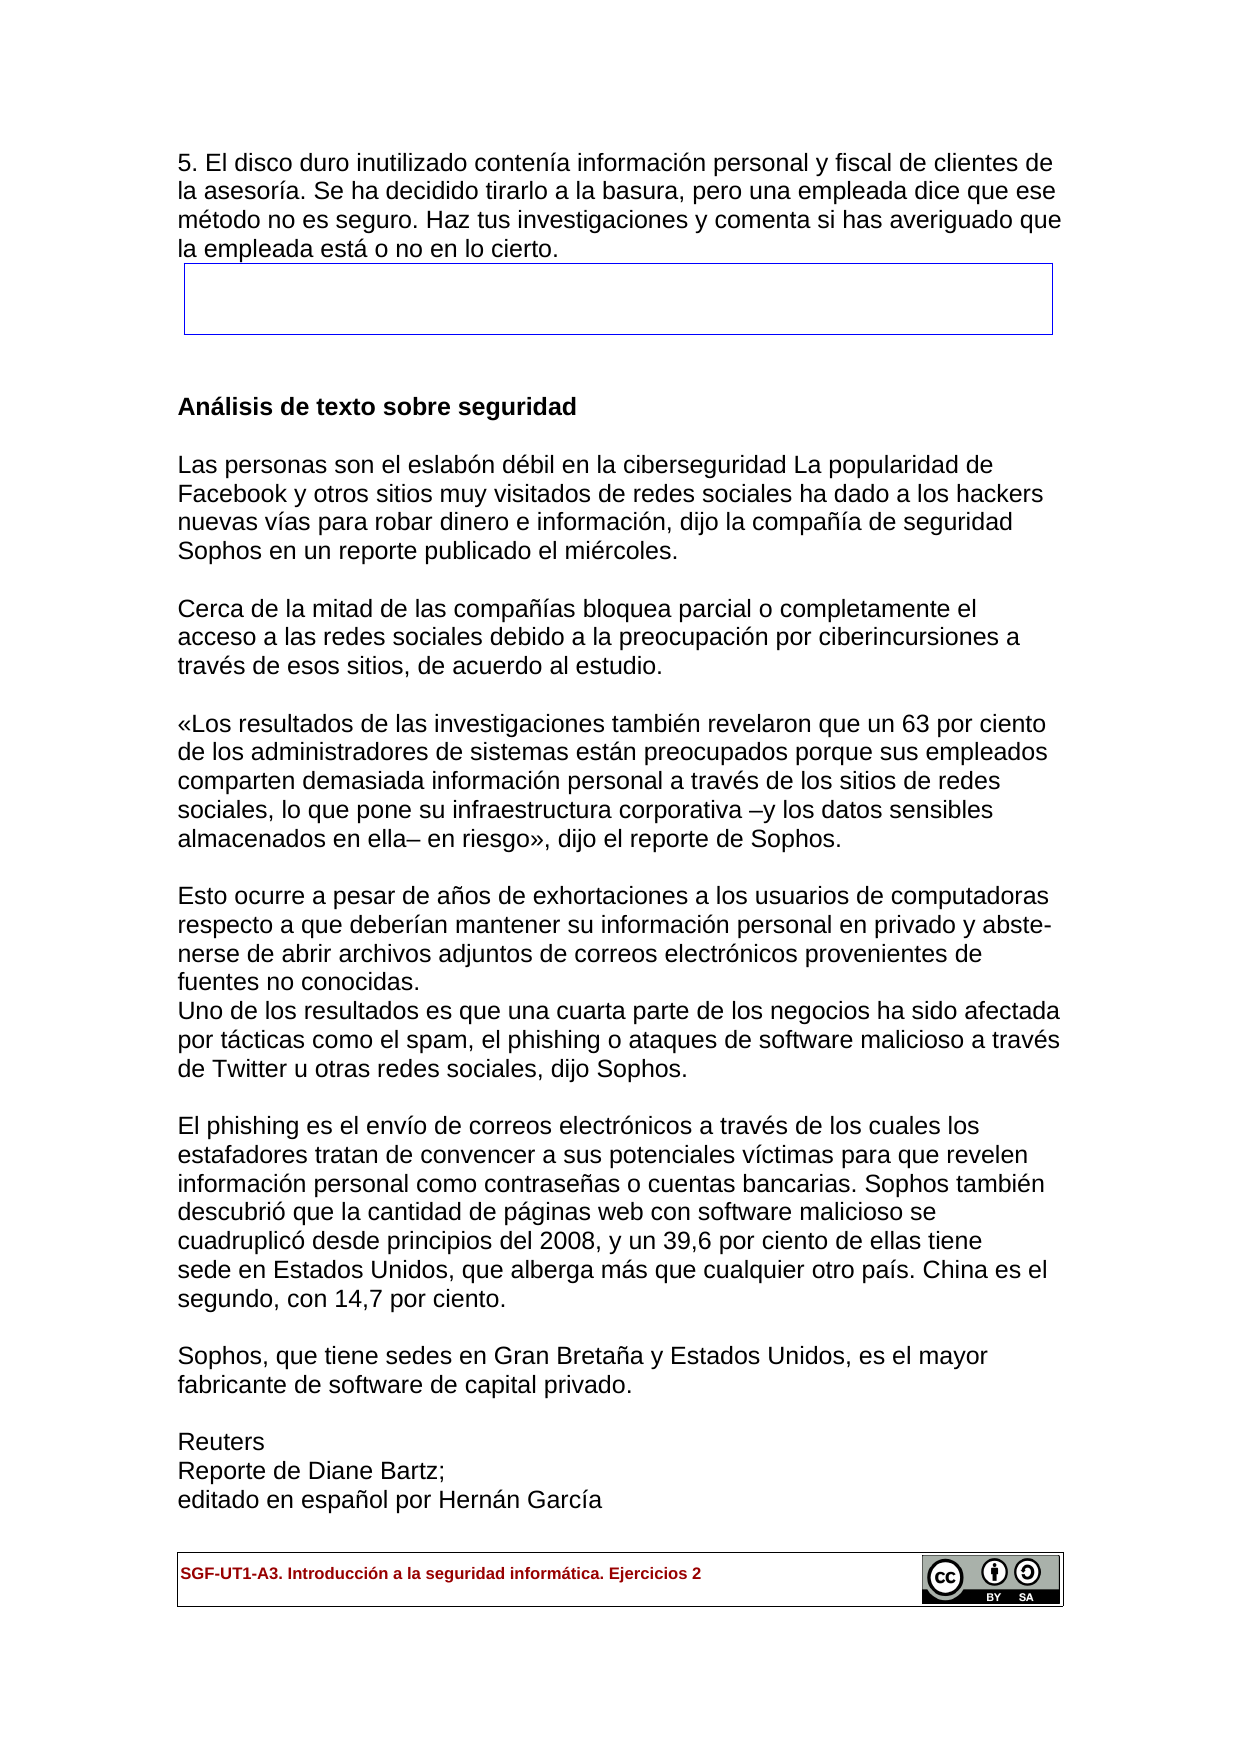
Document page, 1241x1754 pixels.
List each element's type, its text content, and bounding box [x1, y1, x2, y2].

text «Los resultados de las investigaciones también revelaron que un 63 por ciento de los administradores de sistemas están preocupados porque sus empleados comparten demasiada información personal a través de los sitios de redes sociales, lo que pone su infraestructura corporativa –y los datos sensibles almacenados en ella– en riesgo», dijo el reporte de Sophos. [177, 708, 1063, 852]
text Cerca de la mitad de las compañías bloquea parcial o completamente el acceso a las redes sociales debido a la preocupación por ciberincursiones a través de esos sitios, de acuerdo al estudio. [177, 593, 1063, 680]
text sede en Estados Unidos, que alberga más que cualquier otro país. China es el segundo, con 14,7 por ciento. [177, 1255, 1063, 1312]
text editado en español por Hernán García [177, 1485, 1063, 1513]
text Uno de los resultados es que una cuarta parte de los negocios ha sido afectada por tácticas como el spam, el phishing o ataques de software malicioso a través de Twitter u otras redes sociales, dijo Sophos. [177, 996, 1063, 1082]
text Las personas son el eslabón débil en la ciberseguridad La popularidad de Facebook y otros sitios muy visitados de redes sociales ha dado a los hackers nuevas vías para robar dinero e información, dijo la compañía de seguridad Sophos en un reporte publicado el miércoles. [177, 450, 1063, 565]
picture [922, 1555, 1060, 1604]
text El phishing es el envío de correos electrónicos a través de los cuales los estafadores tratan de convencer a sus potenciales víctimas para que revelen información personal como contraseñas o cuentas bancarias. Sophos también descubrió que la cantidad de páginas web con software malicioso se cuadruplicó desde principios del 2008, y un 39,6 por ciento de ellas tiene [177, 1111, 1063, 1255]
text nerse de abrir archivos adjuntos de correos electrónicos provenientes de fuentes no conocidas. [177, 938, 1063, 996]
text Sophos, que tiene sedes en Gran Bretaña y Estados Unidos, es el mayor fabricante de software de capital privado. [177, 1341, 1063, 1398]
table_header [185, 264, 1052, 334]
text Análisis de texto sobre seguridad [177, 392, 1063, 421]
text Esto ocurre a pesar de años de exhortaciones a los usuarios de computadoras respecto a que deberían mantener su información personal en privado y abste- [177, 881, 1063, 938]
text Reuters [177, 1427, 1063, 1456]
text 5. El disco duro inutilizado contenía información personal y fiscal de clientes de la asesoría. Se ha decidido tirarlo a la basura, pero una empleada dice que ese método no es seguro. Haz tus investigaciones y comenta si has averiguado que la empleada está o no en lo cierto. [177, 148, 1063, 263]
text Reporte de Diane Bartz; [177, 1456, 1063, 1485]
